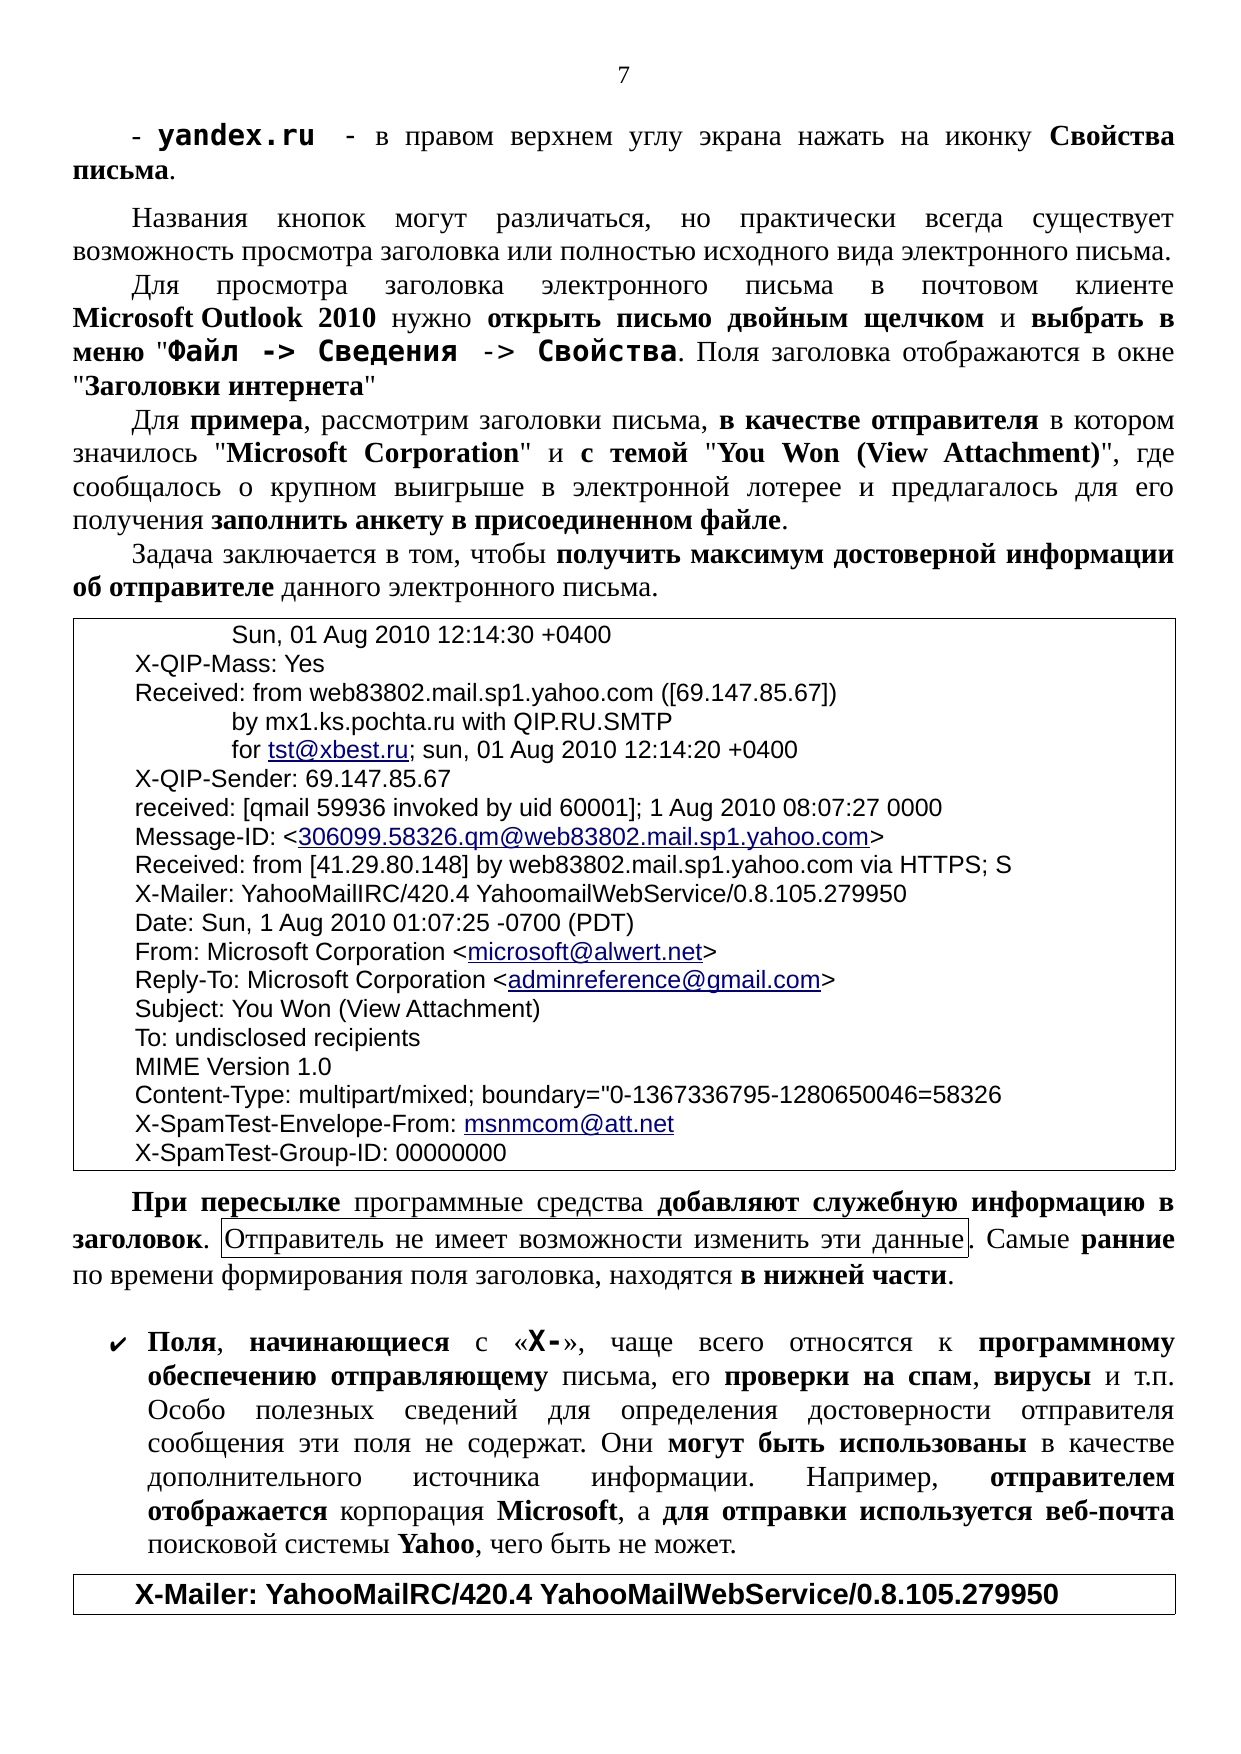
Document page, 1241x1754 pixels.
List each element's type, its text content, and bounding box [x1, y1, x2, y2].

text Reply-To: Microsoft Corporation <adminreference@gmail.com> [74, 962, 1175, 991]
text X-QIP-Sender: 69.147.85.67 [74, 761, 1175, 790]
text To: undisclosed recipients [74, 1020, 1175, 1049]
text From: Microsoft Corporation <microsoft@alwert.net> [74, 934, 1175, 962]
text Message-ID: <306099.58326.qm@web83802.mail.sp1.yahoo.com> [74, 819, 1175, 847]
text X-SpamTest-Group-ID: 00000000 [74, 1135, 1175, 1170]
text - yandex.ru - в правом верхнем углу экрана нажать на иконку Свойства письма. [72, 118, 1175, 186]
text Названия кнопок могут различаться, но практически всегда существует возможность просмотра заголовка или полностью исходного вида электронного письма. [72, 200, 1175, 267]
text Content-Type: multipart/mixed; boundary="0-1367336795-1280650046=58326 [74, 1077, 1175, 1106]
text received: [qmail 59936 invoked by uid 60001]; 1 Aug 2010 08:07:27 0000 [74, 790, 1175, 819]
text При пересылке программные средства добавляют служебную информацию в заголовок. Отправитель не имеет возможности изменить эти данные. Самые ранние по времени формирования поля заголовка, находятся в нижней части. [72, 1184, 1175, 1291]
text Sun, 01 Aug 2010 12:14:30 +0400 [74, 619, 1175, 646]
text by mx1.ks.pochta.ru with QIP.RU.SMTP [74, 704, 1175, 732]
text X-Mailer: YahooMailRC/420.4 YahooMailWebService/0.8.105.279950 [74, 1575, 1175, 1614]
text Received: from web83802.mail.sp1.yahoo.com ([69.147.85.67]) [74, 675, 1175, 704]
text for tst@xbest.ru; sun, 01 Aug 2010 12:14:20 +0400 [74, 732, 1175, 761]
text X-Mailer: YahooMailIRC/420.4 YahoomailWebService/0.8.105.279950 [74, 876, 1175, 905]
list Поля, начинающиеся с «X-», чаще всего относятся к программному обеспечению отправляющему письма, его проверки на спам, вирусы и т.п. Особо полезных сведений для определения достоверности отправителя сообщения эти поля не содержат. Они могут быть использованы в качестве дополнительного источника информации. Например, отправителем отображается корпорация Microsoft, а для отправки используется веб-почта поисковой системы Yahoo, чего быть не может. [110, 1324, 1175, 1560]
text Задача заключается в том, чтобы получить максимум достоверной информации об отправителе данного электронного письма. [72, 536, 1175, 603]
text Date: Sun, 1 Aug 2010 01:07:25 -0700 (PDT) [74, 905, 1175, 934]
text X-SpamTest-Envelope-From: msnmcom@att.net [74, 1106, 1175, 1135]
text Subject: You Won (View Attachment) [74, 991, 1175, 1020]
text MIME Version 1.0 [74, 1049, 1175, 1077]
text Для просмотра заголовка электронного письма в почтовом клиенте Microsoft Outlook 2010 нужно открыть письмо двойным щелчком и выбрать в меню "Файл -> Сведения -> Свойства. Поля заголовка отображаются в окне "Заголовки интернета" [72, 267, 1175, 402]
text Для примера, рассмотрим заголовки письма, в качестве отправителя в котором значилось "Microsoft Corporation" и c темой "You Won (View Attachment)", где сообщалось о крупном выигрыше в электронной лотерее и предлагалось для его получения заполнить анкету в присоединенном файле. [72, 402, 1175, 536]
text Received: from [41.29.80.148] by web83802.mail.sp1.yahoo.com via HTTPS; S [74, 847, 1175, 876]
text X-QIP-Mass: Yes [74, 646, 1175, 675]
